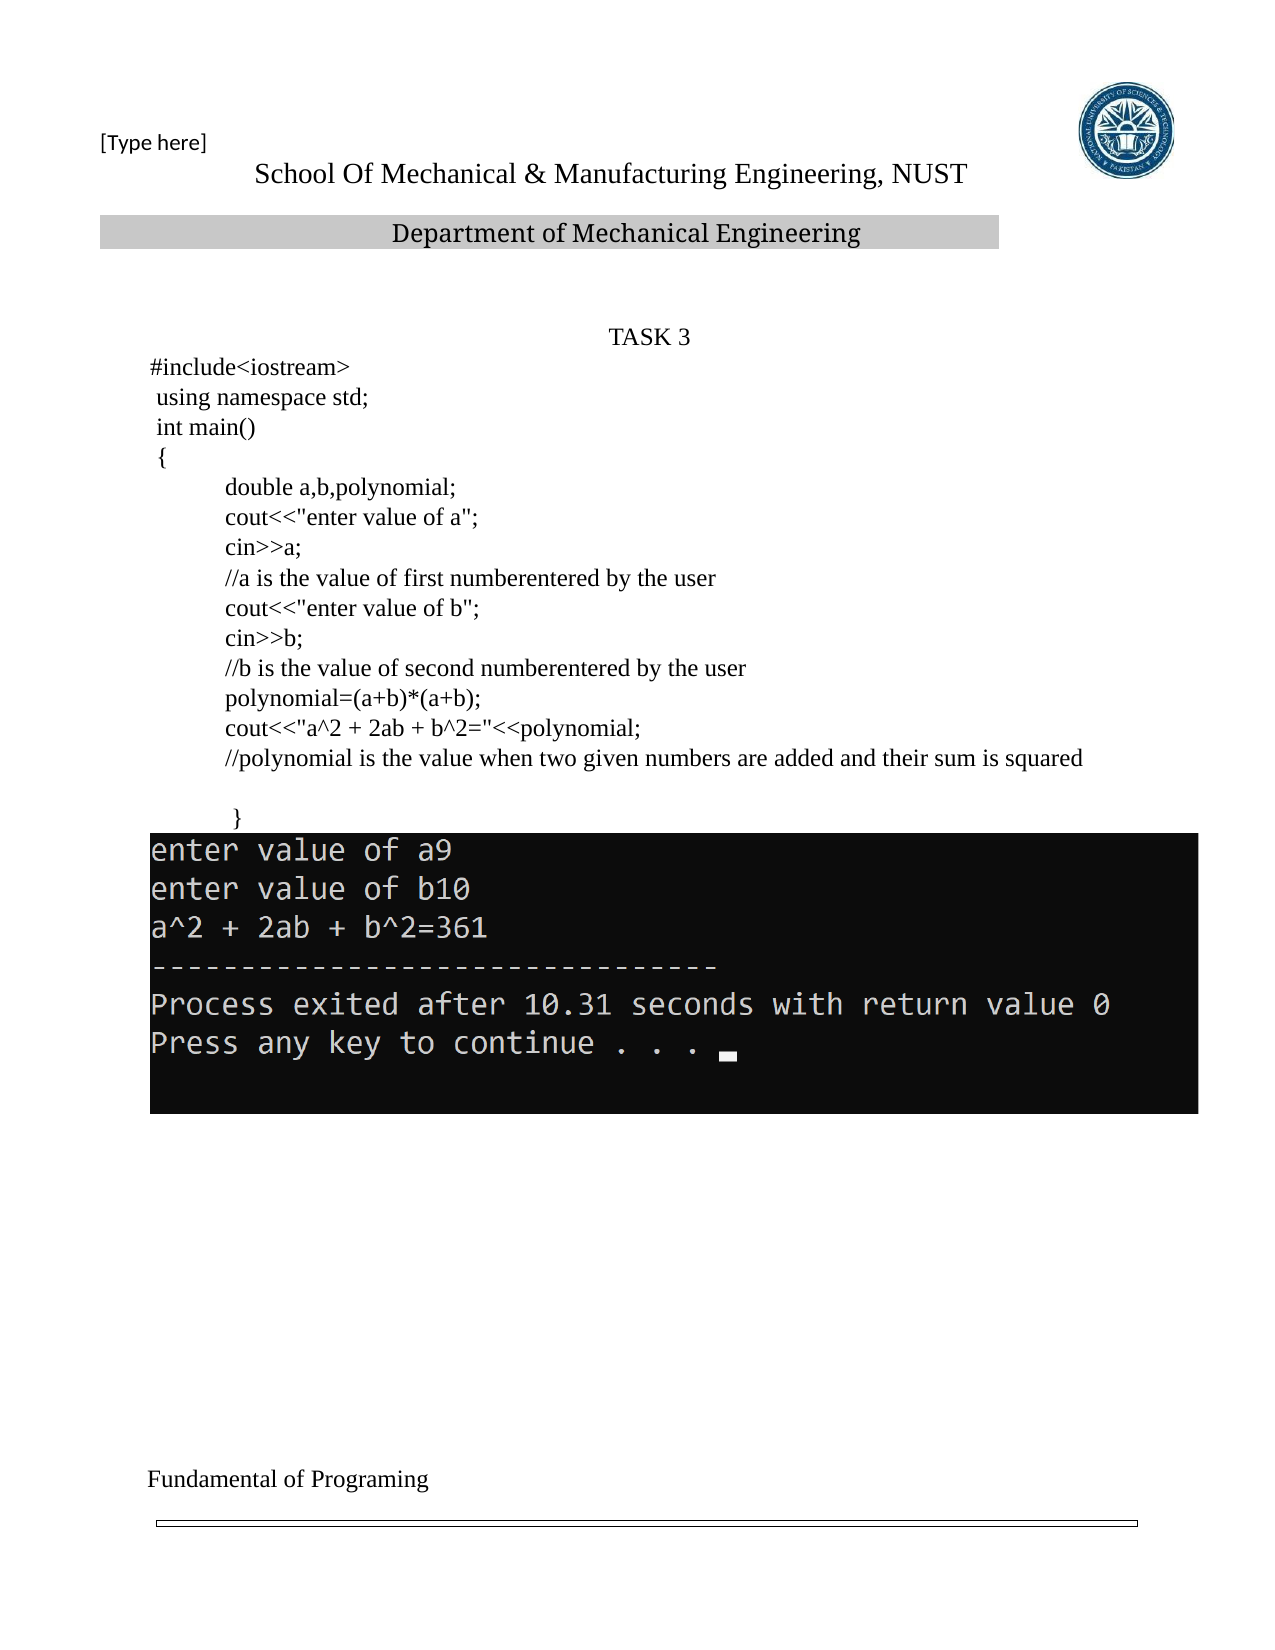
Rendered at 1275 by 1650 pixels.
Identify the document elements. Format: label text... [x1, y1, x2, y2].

text cout<<"a^2 + 2ab + b^2="<<polynomial; [150, 713, 1148, 742]
text double a,b,polynomial; [150, 472, 1148, 501]
text int main() [150, 412, 1148, 441]
text //b is the value of second numberentered by the user [150, 653, 1148, 682]
text cout<<"enter value of b"; [150, 593, 1148, 621]
text //a is the value of first numberentered by the user [150, 563, 1148, 591]
text } [150, 803, 1148, 832]
text cin>>a; [150, 532, 1148, 561]
text polynomial=(a+b)*(a+b); [150, 683, 1148, 712]
text using namespace std; [150, 382, 1148, 411]
text cin>>b; [150, 623, 1148, 652]
text TASK 3 [150, 322, 1148, 351]
text { [150, 442, 1148, 471]
text //polynomial is the value when two given numbers are added and their sum is squared [150, 743, 1148, 772]
text #include<iostream> [150, 352, 1148, 381]
text cout<<"enter value of a"; [150, 502, 1148, 531]
